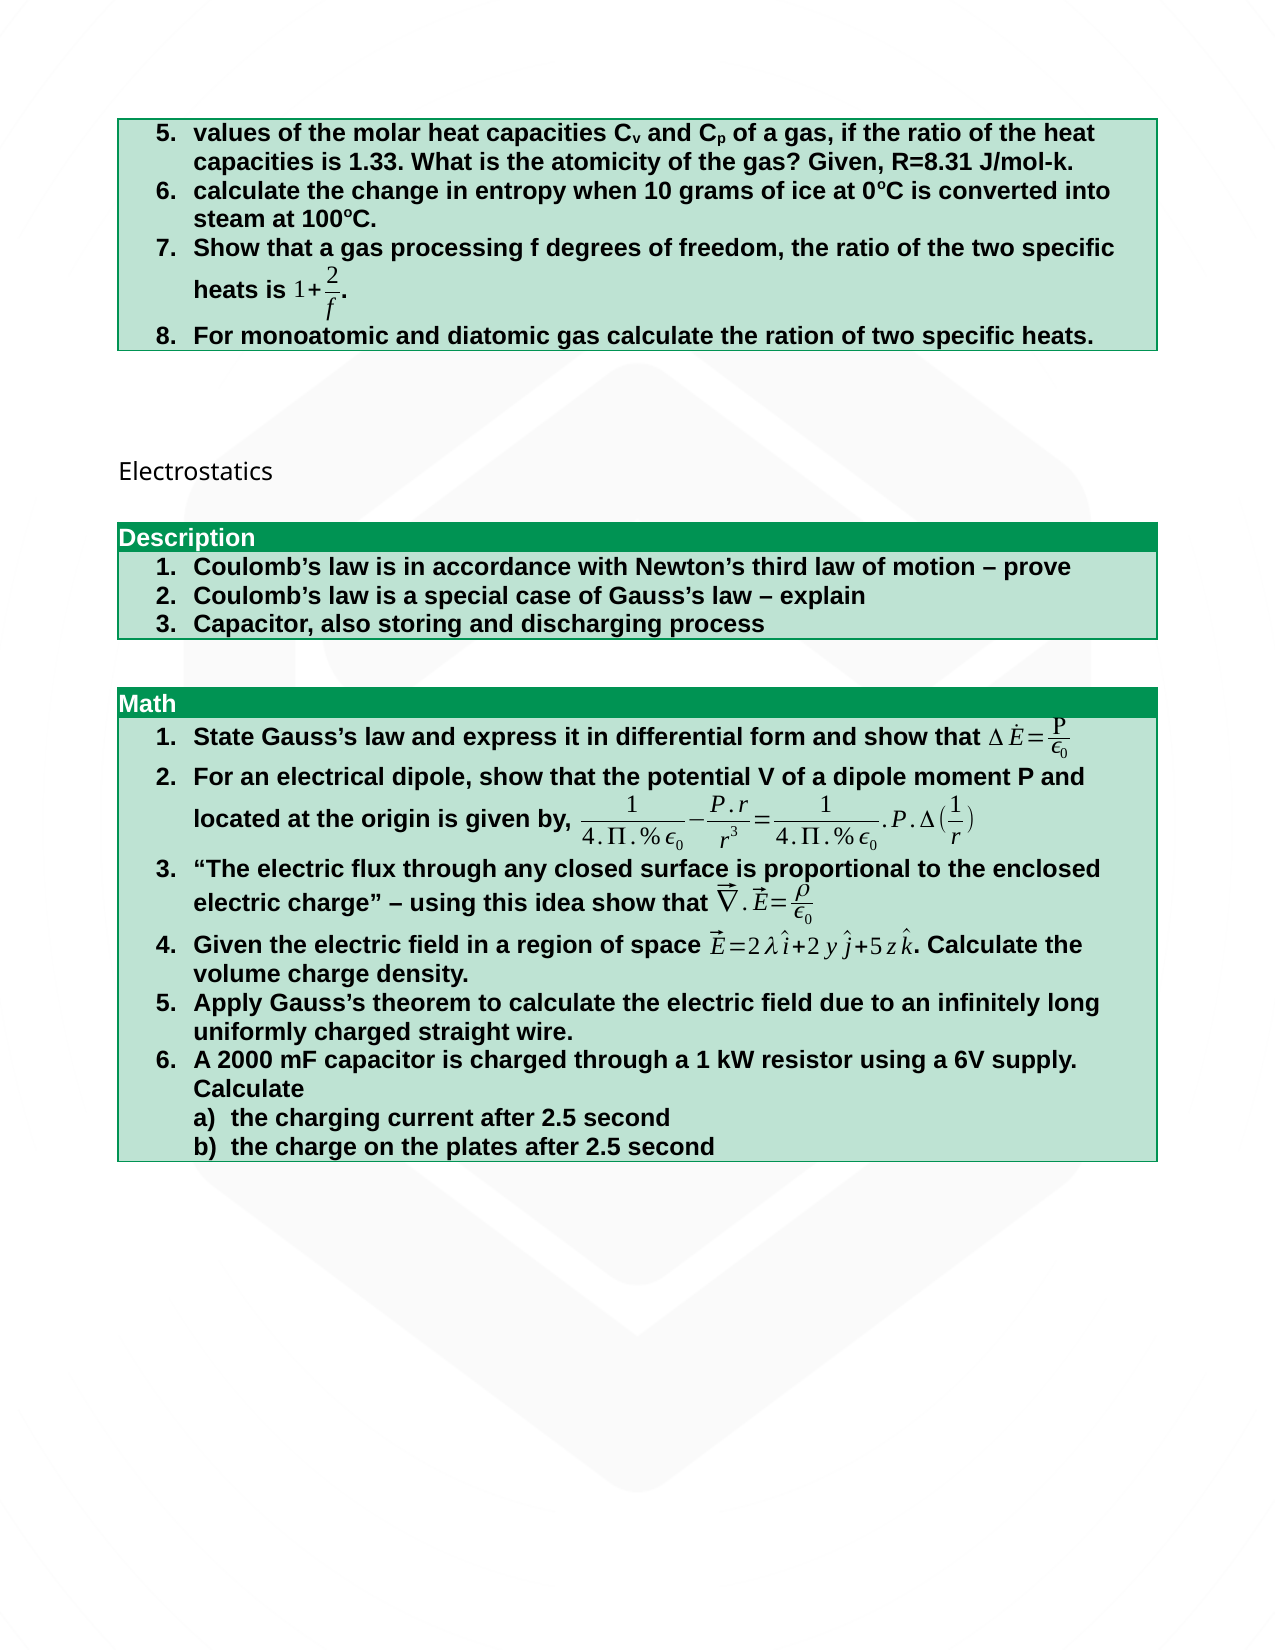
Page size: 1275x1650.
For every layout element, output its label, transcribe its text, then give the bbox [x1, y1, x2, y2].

table_cell Coulomb’s law is in accordance with Newton’s third law of motion – prove Coulomb’s law is a special case of Gauss’s law – explain Capacitor, also storing and discharging process [119, 552, 1156, 638]
table_cell State Gauss’s law and express it in differential form and show that For an electrical dipole, show that the potential V of a dipole moment P and located at the origin is given by, “The electric flux through any closed surface is proportional to the enclosed electric charge” – using this idea show that Given the electric field in a region of space . Calculate the volume charge density. Apply Gauss’s theorem to calculate the electric field due to an infinitely long uniformly charged straight wire. A 2000 mF capacitor is charged through a 1 kW resistor using a 6V supply. Calculate the charging current after 2.5 second the charge on the plates after 2.5 second [119, 718, 1156, 1161]
table_header Math [119, 689, 1156, 718]
table_header Description [119, 523, 1156, 552]
text Electrostatics [118, 453, 1157, 487]
table_cell Show that the mean free path (λ) is equal to What is the mean free path λ for oxygen molecules at temperature T = 300K and pressure p = 1.0 atm? Assume that molecular diameter is d = 290 pm and the gas is ideal. Assume the average speed of the oxygen molecules is v = 450 m/s. What is the average time t between successive collisions for any given molecule? At which rate does the molecule collide; that is, what is the frequency f of its collisions? Total random kinetic energy of one gram of Nitrogen at 300K for diatomic and triatomic gases, value of atomicity (γ) with the help of degree of freedom values of the molar heat capacities Cv and Cp of a gas, if the ratio of the heat capacities is 1.33. What is the atomicity of the gas? Given, R=8.31 J/mol-k. calculate the change in entropy when 10 grams of ice at 0oC is converted into steam at 100oC. Show that a gas processing f degrees of freedom, the ratio of the two specific heats is . For monoatomic and diatomic gas calculate the ration of two specific heats. [119, 120, 1156, 350]
